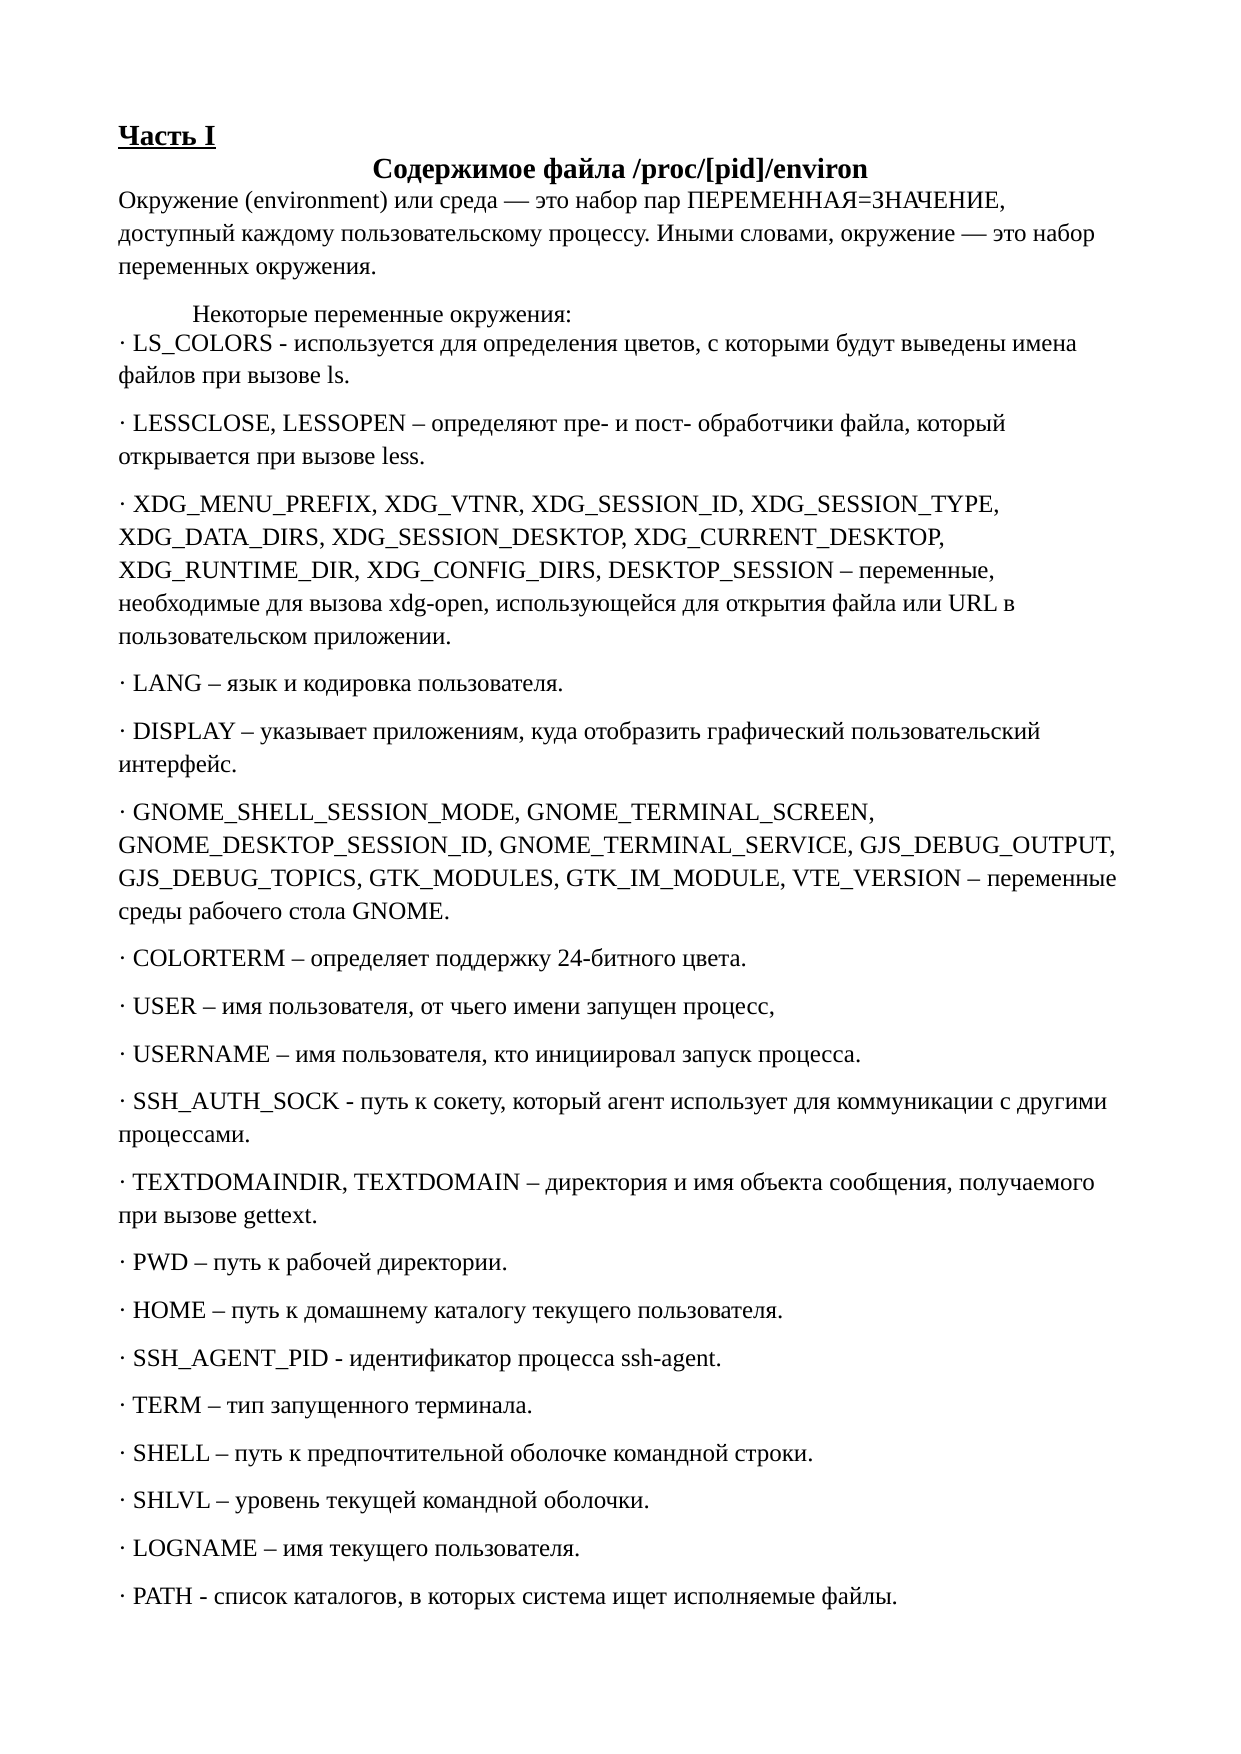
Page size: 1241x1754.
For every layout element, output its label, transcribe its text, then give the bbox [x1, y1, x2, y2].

text Часть I [118, 118, 1122, 152]
text · DISPLAY – указывает приложениям, куда отобразить графический пользовательский интерфейс. [118, 716, 1122, 778]
text Содержимое файла /proc/[pid]/environ [118, 152, 1122, 185]
text · USER – имя пользователя, от чьего имени запущен процесс, [118, 991, 1122, 1020]
text Некоторые переменные окружения: [118, 299, 1122, 328]
text · SHLVL – уровень текущей командной оболочки. [118, 1486, 1122, 1514]
text · LOGNAME – имя текущего пользователя. [118, 1533, 1122, 1562]
text · GNOME_SHELL_SESSION_MODE, GNOME_TERMINAL_SCREEN, GNOME_DESKTOP_SESSION_ID, GNOME_TERMINAL_SERVICE, GJS_DEBUG_OUTPUT, GJS_DEBUG_TOPICS, GTK_MODULES, GTK_IM_MODULE, VTE_VERSION – переменные среды рабочего стола GNOME. [118, 797, 1122, 924]
text · COLORTERM – определяет поддержку 24-битного цвета. [118, 943, 1122, 972]
text · LANG – язык и кодировка пользователя. [118, 668, 1122, 697]
text Окружение (environment) или среда — это набор пар ПЕРЕМЕННАЯ=ЗНАЧЕНИЕ, доступный каждому пользовательскому процессу. Иными словами, окружение — это набор переменных окружения. [118, 185, 1122, 280]
text · TEXTDOMAINDIR, TEXTDOMAIN – директория и имя объекта сообщения, получаемого при вызове gettext. [118, 1167, 1122, 1229]
text · SHELL – путь к предпочтительной оболочке командной строки. [118, 1438, 1122, 1467]
text · PATH - список каталогов, в которых система ищет исполняемые файлы. [118, 1581, 1122, 1609]
text · USERNAME – имя пользователя, кто инициировал запуск процесса. [118, 1039, 1122, 1067]
text · SSH_AGENT_PID - идентификатор процесса ssh-agent. [118, 1343, 1122, 1371]
text · LS_COLORS - используется для определения цветов, с которыми будут выведены имена файлов при вызове ls. [118, 328, 1122, 389]
text · PWD – путь к рабочей директории. [118, 1247, 1122, 1276]
text · SSH_AUTH_SOCK - путь к сокету, который агент использует для коммуникации с другими процессами. [118, 1086, 1122, 1148]
text · XDG_MENU_PREFIX, XDG_VTNR, XDG_SESSION_ID, XDG_SESSION_TYPE, XDG_DATA_DIRS, XDG_SESSION_DESKTOP, XDG_CURRENT_DESKTOP, XDG_RUNTIME_DIR, XDG_CONFIG_DIRS, DESKTOP_SESSION – переменные, необходимые для вызова xdg-open, использующейся для открытия файла или URL в пользовательском приложении. [118, 489, 1122, 650]
text · TERM – тип запущенного терминала. [118, 1390, 1122, 1419]
text · HOME – путь к домашнему каталогу текущего пользователя. [118, 1295, 1122, 1324]
text · LESSCLOSE, LESSOPEN – определяют пре- и пост- обработчики файла, который открывается при вызове less. [118, 408, 1122, 470]
